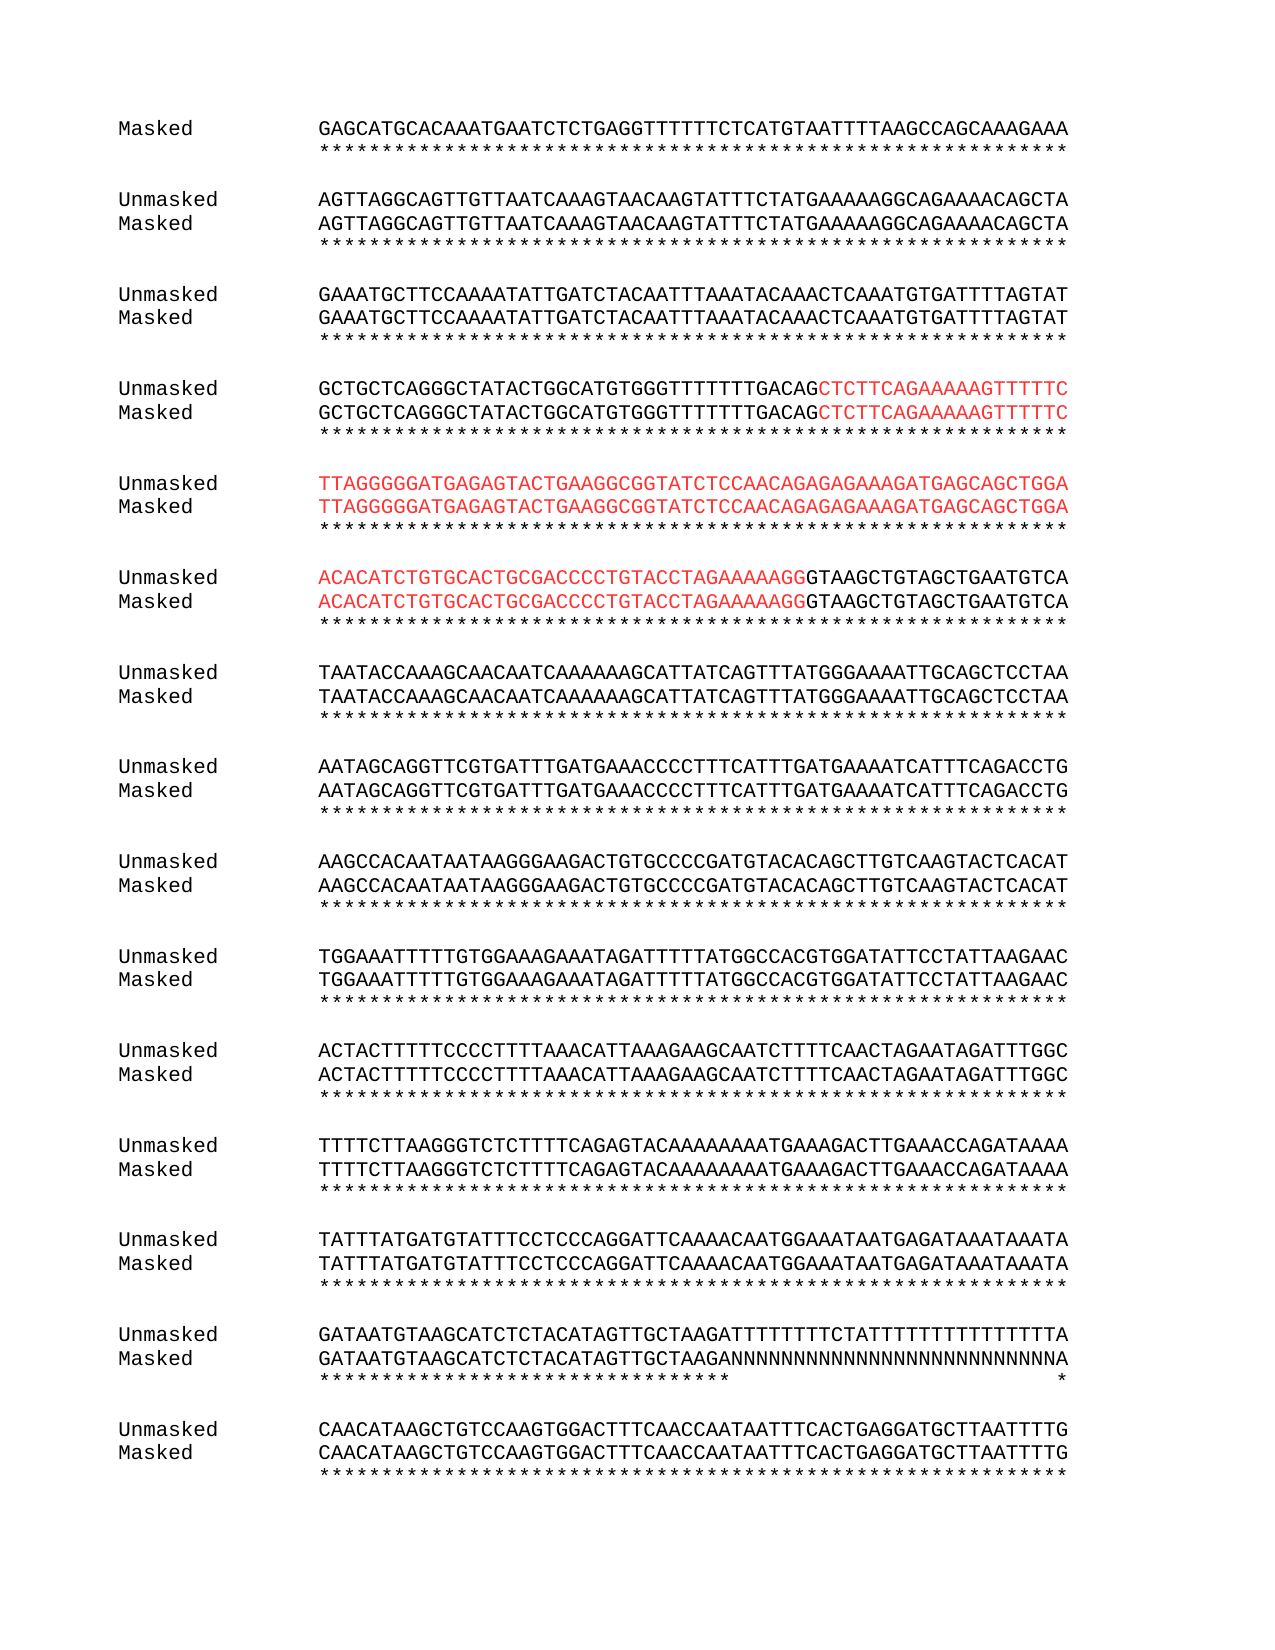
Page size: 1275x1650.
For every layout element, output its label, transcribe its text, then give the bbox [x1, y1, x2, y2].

text Unmasked GAAATGCTTCCAAAATATTGATCTACAATTTAAATACAAACTCAAATGTGATTTTAGTAT [118, 284, 1157, 307]
text ************************************************************ [118, 1277, 1157, 1300]
text Unmasked TATTTATGATGTATTTCCTCCCAGGATTCAAAACAATGGAAATAATGAGATAAATAAATA [118, 1229, 1157, 1253]
text Masked GCTGCTCAGGGCTATACTGGCATGTGGGTTTTTTTGACAGCTCTTCAGAAAAAGTTTTTC [118, 402, 1157, 426]
text Masked TATTTATGATGTATTTCCTCCCAGGATTCAAAACAATGGAAATAATGAGATAAATAAATA [118, 1253, 1157, 1277]
text ************************************************************ [118, 1182, 1157, 1206]
text ************************************************************ [118, 1088, 1157, 1111]
text ********************************* * [118, 1371, 1157, 1395]
text Unmasked ACTACTTTTTCCCCTTTTAAACATTAAAGAAGCAATCTTTTCAACTAGAATAGATTTGGC [118, 1040, 1157, 1064]
text ************************************************************ [118, 993, 1157, 1017]
text Unmasked AGTTAGGCAGTTGTTAATCAAAGTAACAAGTATTTCTATGAAAAAGGCAGAAAACAGCTA [118, 189, 1157, 213]
text ************************************************************ [118, 236, 1157, 260]
text Masked ACACATCTGTGCACTGCGACCCCTGTACCTAGAAAAAGGGTAAGCTGTAGCTGAATGTCA [118, 591, 1157, 615]
text Masked AGTTAGGCAGTTGTTAATCAAAGTAACAAGTATTTCTATGAAAAAGGCAGAAAACAGCTA [118, 213, 1157, 236]
text ************************************************************ [118, 1466, 1157, 1489]
text Masked ACTACTTTTTCCCCTTTTAAACATTAAAGAAGCAATCTTTTCAACTAGAATAGATTTGGC [118, 1064, 1157, 1088]
text Unmasked TGGAAATTTTTGTGGAAAGAAATAGATTTTTATGGCCACGTGGATATTCCTATTAAGAAC [118, 946, 1157, 969]
text Masked GATAATGTAAGCATCTCTACATAGTTGCTAAGANNNNNNNNNNNNNNNNNNNNNNNNNNA [118, 1348, 1157, 1371]
text ************************************************************ [118, 898, 1157, 922]
text Masked GAAATGCTTCCAAAATATTGATCTACAATTTAAATACAAACTCAAATGTGATTTTAGTAT [118, 307, 1157, 331]
text Unmasked CAACATAAGCTGTCCAAGTGGACTTTCAACCAATAATTTCACTGAGGATGCTTAATTTTG [118, 1419, 1157, 1442]
text ************************************************************ [118, 520, 1157, 544]
text ************************************************************ [118, 804, 1157, 827]
text Unmasked ACACATCTGTGCACTGCGACCCCTGTACCTAGAAAAAGGGTAAGCTGTAGCTGAATGTCA [118, 567, 1157, 591]
text Unmasked AATAGCAGGTTCGTGATTTGATGAAACCCCTTTCATTTGATGAAAATCATTTCAGACCTG [118, 757, 1157, 780]
text Masked TGGAAATTTTTGTGGAAAGAAATAGATTTTTATGGCCACGTGGATATTCCTATTAAGAAC [118, 969, 1157, 993]
text ************************************************************ [118, 331, 1157, 354]
text Unmasked TAATACCAAAGCAACAATCAAAAAAGCATTATCAGTTTATGGGAAAATTGCAGCTCCTAA [118, 662, 1157, 686]
text Unmasked GATAATGTAAGCATCTCTACATAGTTGCTAAGATTTTTTTTCTATTTTTTTTTTTTTTTA [118, 1324, 1157, 1348]
text Unmasked AAGCCACAATAATAAGGGAAGACTGTGCCCCGATGTACACAGCTTGTCAAGTACTCACAT [118, 851, 1157, 875]
text Masked AAGCCACAATAATAAGGGAAGACTGTGCCCCGATGTACACAGCTTGTCAAGTACTCACAT [118, 875, 1157, 898]
text ************************************************************ [118, 426, 1157, 449]
text Unmasked GCTGCTCAGGGCTATACTGGCATGTGGGTTTTTTTGACAGCTCTTCAGAAAAAGTTTTTC [118, 378, 1157, 402]
text Masked TTTTCTTAAGGGTCTCTTTTCAGAGTACAAAAAAAATGAAAGACTTGAAACCAGATAAAA [118, 1158, 1157, 1182]
text Masked GAGCATGCACAAATGAATCTCTGAGGTTTTTTCTCATGTAATTTTAAGCCAGCAAAGAAA [118, 118, 1157, 142]
text ************************************************************ [118, 709, 1157, 733]
text ************************************************************ [118, 142, 1157, 165]
text Unmasked TTTTCTTAAGGGTCTCTTTTCAGAGTACAAAAAAAATGAAAGACTTGAAACCAGATAAAA [118, 1135, 1157, 1158]
text Masked TTAGGGGGATGAGAGTACTGAAGGCGGTATCTCCAACAGAGAGAAAGATGAGCAGCTGGA [118, 496, 1157, 520]
text Masked CAACATAAGCTGTCCAAGTGGACTTTCAACCAATAATTTCACTGAGGATGCTTAATTTTG [118, 1442, 1157, 1466]
text Masked TAATACCAAAGCAACAATCAAAAAAGCATTATCAGTTTATGGGAAAATTGCAGCTCCTAA [118, 686, 1157, 709]
text ************************************************************ [118, 615, 1157, 638]
text Masked AATAGCAGGTTCGTGATTTGATGAAACCCCTTTCATTTGATGAAAATCATTTCAGACCTG [118, 780, 1157, 804]
text Unmasked TTAGGGGGATGAGAGTACTGAAGGCGGTATCTCCAACAGAGAGAAAGATGAGCAGCTGGA [118, 473, 1157, 496]
